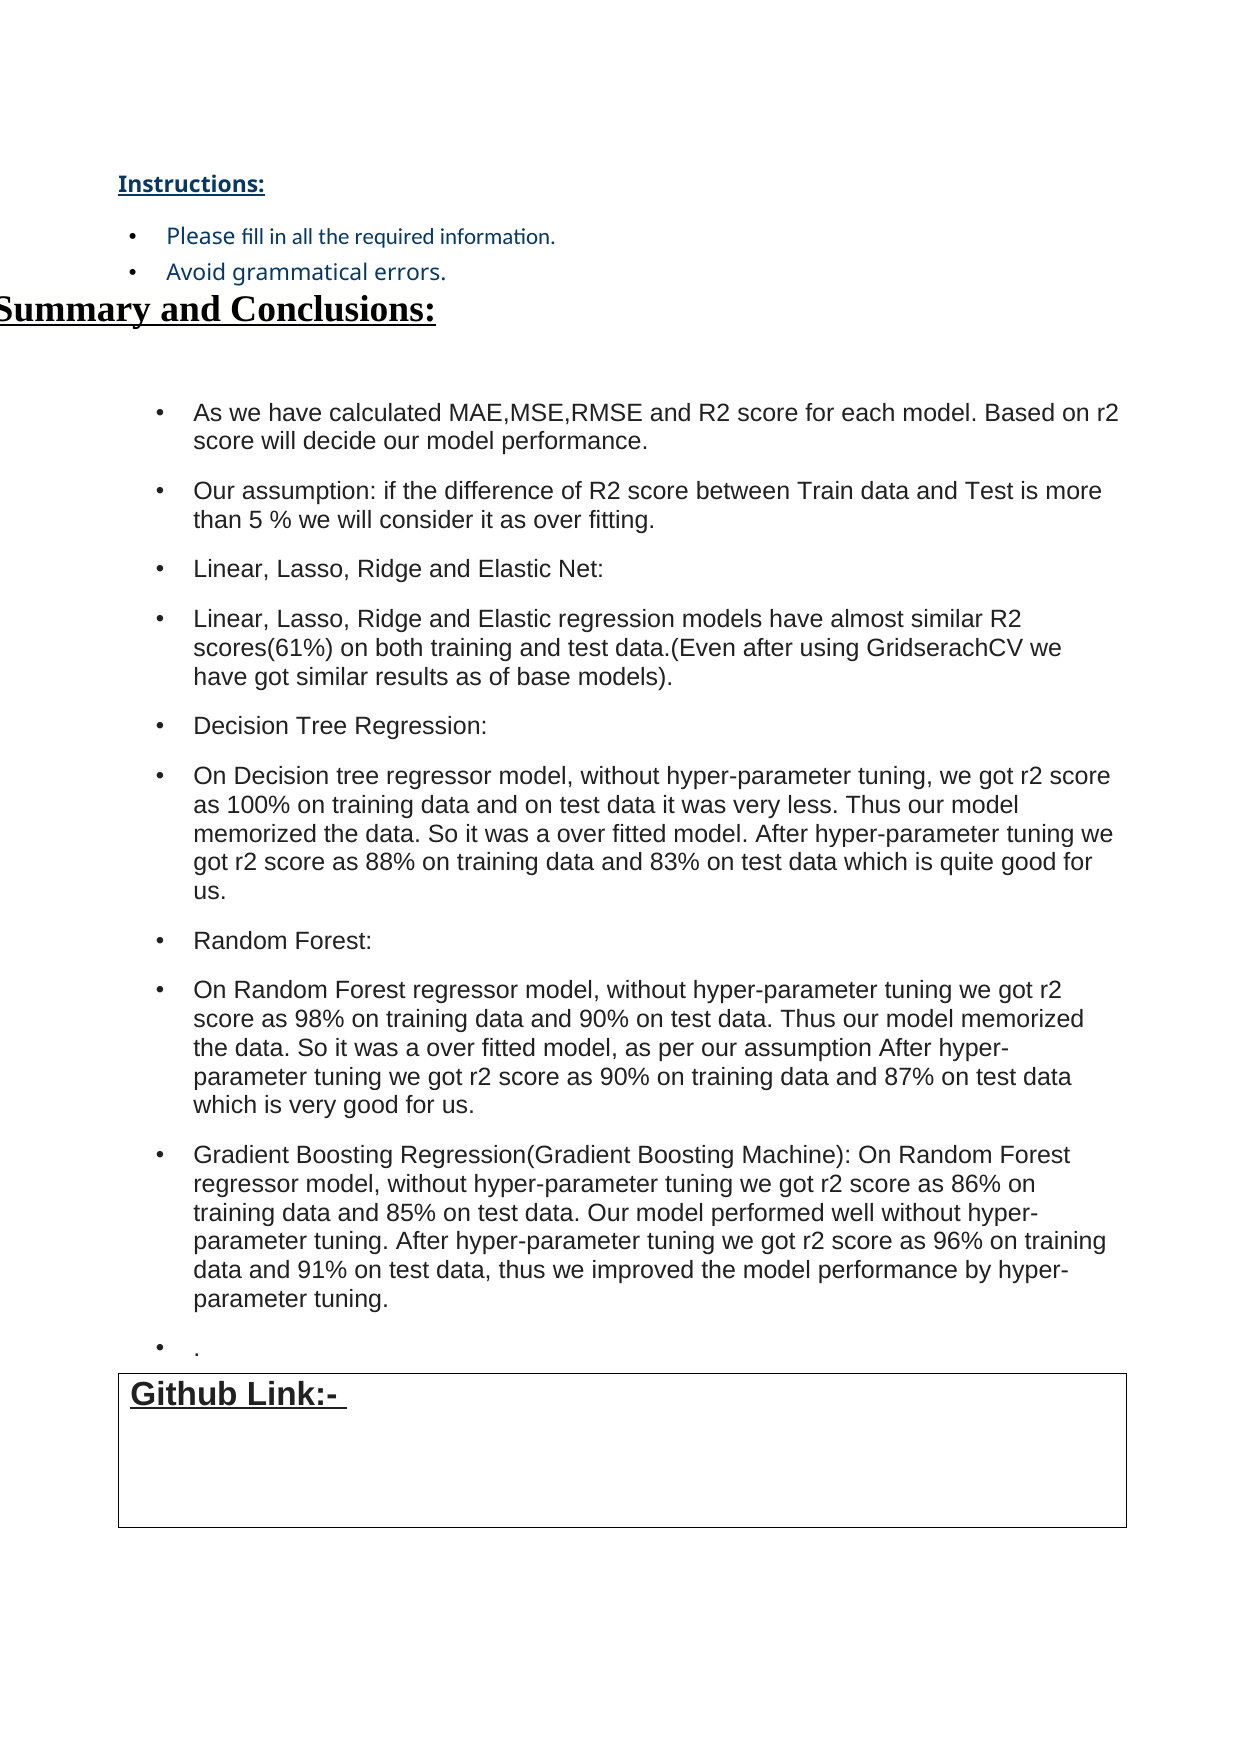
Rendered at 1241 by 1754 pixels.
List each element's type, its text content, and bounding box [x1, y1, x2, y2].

list Decision Tree Regression: [156, 711, 1122, 740]
list Random Forest: [156, 926, 1122, 954]
list Avoid grammatical errors. [117, 256, 1122, 287]
list As we have calculated MAE,MSE,RMSE and R2 score for each model. Based on r2 score will decide our model performance. [156, 397, 1122, 455]
list Our assumption: if the difference of R2 score between Train data and Test is more than 5 % we will consider it as over fitting. [156, 476, 1122, 533]
table_header Github Link:- [119, 1374, 1126, 1527]
list . [156, 1333, 1122, 1362]
list On Decision tree regressor model, without hyper-parameter tuning, we got r2 score as 100% on training data and on test data it was very less. Thus our model memorized the data. So it was a over fitted model. After hyper-parameter tuning we got r2 score as 88% on training data and 83% on test data which is quite good for us. [156, 761, 1122, 905]
list Please ﬁll in all the required information. [111, 220, 1122, 251]
list Linear, Lasso, Ridge and Elastic regression models have almost similar R2 scores(61%) on both training and test data.(Even after using GridserachCV we have got similar results as of base models). [156, 604, 1122, 690]
list Gradient Boosting Regression(Gradient Boosting Machine): On Random Forest regressor model, without hyper-parameter tuning we got r2 score as 86% on training data and 85% on test data. Our model performed well without hyper-parameter tuning. After hyper-parameter tuning we got r2 score as 96% on training data and 91% on test data, thus we improved the model performance by hyper-parameter tuning. [156, 1140, 1122, 1313]
text Summary and Conclusions: [0, 287, 1122, 330]
list Linear, Lasso, Ridge and Elastic Net: [156, 554, 1122, 583]
text Instructions: [118, 168, 1122, 199]
list On Random Forest regressor model, without hyper-parameter tuning we got r2 score as 98% on training data and 90% on test data. Thus our model memorized the data. So it was a over fitted model, as per our assumption After hyper-parameter tuning we got r2 score as 90% on training data and 87% on test data which is very good for us. [156, 975, 1122, 1119]
